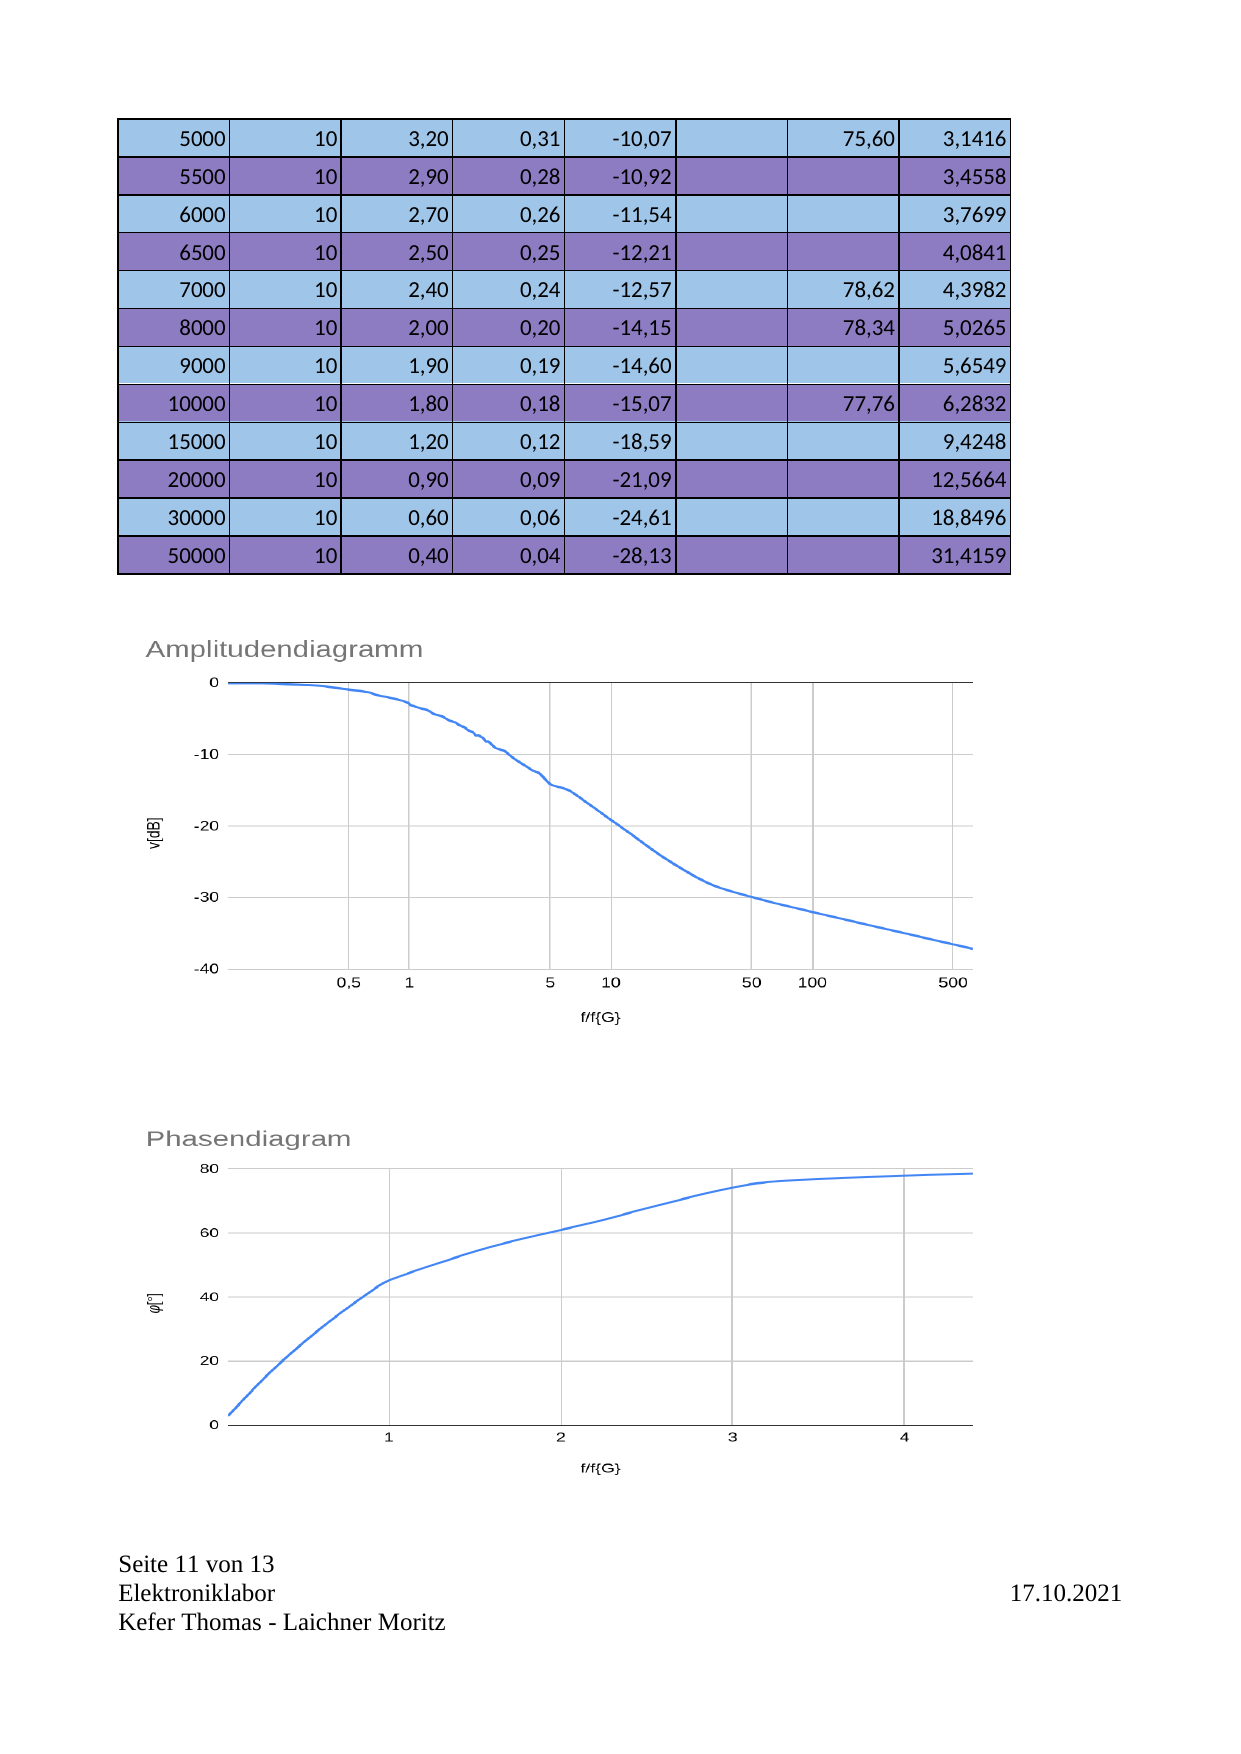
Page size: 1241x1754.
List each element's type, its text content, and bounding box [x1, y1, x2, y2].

table_cell 10 [230, 423, 340, 459]
table_cell -12,57 [565, 271, 675, 308]
table_cell [677, 158, 787, 194]
table_cell 3,4558 [900, 158, 1010, 194]
table_cell 12,5664 [900, 461, 1010, 497]
table_cell 1,80 [342, 385, 452, 421]
table_cell 4,0841 [900, 233, 1010, 270]
table_cell 10 [230, 158, 340, 194]
table_cell 8000 [119, 309, 229, 346]
table_cell [677, 537, 787, 573]
table_cell 2,70 [342, 196, 452, 232]
table_cell 5,0265 [900, 309, 1010, 346]
table_cell 0,12 [453, 423, 564, 459]
table_cell [677, 309, 787, 346]
table_cell 0,20 [453, 309, 564, 346]
table_cell 10 [230, 347, 340, 383]
table_cell 2,90 [342, 158, 452, 194]
table_cell 0,28 [453, 158, 564, 194]
table_cell 1,90 [342, 347, 452, 383]
table_cell 10 [230, 233, 340, 270]
table_cell 0,24 [453, 271, 564, 308]
table_cell -10,92 [565, 158, 675, 194]
table_cell 6000 [119, 196, 229, 232]
table_cell 10 [230, 461, 340, 497]
table_cell 0,25 [453, 233, 564, 270]
table_cell 77,76 [788, 385, 898, 421]
table_cell 7000 [119, 271, 229, 308]
table_cell [677, 233, 787, 270]
table_cell 10 [230, 271, 340, 308]
table_cell 31,4159 [900, 537, 1010, 573]
table_cell [788, 233, 898, 270]
table_cell 4,3982 [900, 271, 1010, 308]
table_cell [677, 347, 787, 383]
table_cell -24,61 [565, 499, 675, 535]
table_cell [677, 461, 787, 497]
table_cell -10,07 [565, 120, 675, 156]
table_cell 0,04 [453, 537, 564, 573]
table_cell 10 [230, 120, 340, 156]
table_cell -12,21 [565, 233, 675, 270]
table_cell -21,09 [565, 461, 675, 497]
table_cell 10 [230, 309, 340, 346]
table_cell 15000 [119, 423, 229, 459]
table_cell [788, 537, 898, 573]
table_cell 5,6549 [900, 347, 1010, 383]
table_cell 2,50 [342, 233, 452, 270]
table_cell 78,62 [788, 271, 898, 308]
table_cell [677, 385, 787, 421]
table_cell 20000 [119, 461, 229, 497]
table_cell 5000 [119, 120, 229, 156]
table_cell -28,13 [565, 537, 675, 573]
table_cell [788, 499, 898, 535]
table_cell 10 [230, 196, 340, 232]
table_cell 0,09 [453, 461, 564, 497]
table_cell 6500 [119, 233, 229, 270]
table_cell 1,20 [342, 423, 452, 459]
table_cell 2,00 [342, 309, 452, 346]
table_cell [677, 499, 787, 535]
table_cell 9,4248 [900, 423, 1010, 459]
table_cell -11,54 [565, 196, 675, 232]
table_cell 0,26 [453, 196, 564, 232]
table_cell 50000 [119, 537, 229, 573]
table_cell 0,18 [453, 385, 564, 421]
table_cell 0,60 [342, 499, 452, 535]
table_cell 30000 [119, 499, 229, 535]
table_cell 2,40 [342, 271, 452, 308]
table_cell 10 [230, 385, 340, 421]
table_cell [788, 158, 898, 194]
table_cell 18,8496 [900, 499, 1010, 535]
table_cell 0,31 [453, 120, 564, 156]
table_cell -14,15 [565, 309, 675, 346]
table_cell [788, 461, 898, 497]
picture [118, 1110, 1000, 1494]
table_cell -15,07 [565, 385, 675, 421]
table_cell 0,19 [453, 347, 564, 383]
table_cell 3,1416 [900, 120, 1010, 156]
table_cell [788, 423, 898, 459]
table_cell 9000 [119, 347, 229, 383]
table_cell 10 [230, 499, 340, 535]
table_cell [677, 120, 787, 156]
table_cell 3,20 [342, 120, 452, 156]
picture [118, 617, 1000, 1046]
table_cell [788, 347, 898, 383]
table_cell 6,2832 [900, 385, 1010, 421]
table_cell 0,06 [453, 499, 564, 535]
table_cell [677, 423, 787, 459]
table_cell -18,59 [565, 423, 675, 459]
table_cell 0,90 [342, 461, 452, 497]
table_cell [677, 271, 787, 308]
table_cell 5500 [119, 158, 229, 194]
table_cell [677, 196, 787, 232]
table_cell 10000 [119, 385, 229, 421]
table_cell -14,60 [565, 347, 675, 383]
table_cell 78,34 [788, 309, 898, 346]
table_cell 10 [230, 537, 340, 573]
table_cell [788, 196, 898, 232]
table_cell 3,7699 [900, 196, 1010, 232]
table_cell 75,60 [788, 120, 898, 156]
table_cell 0,40 [342, 537, 452, 573]
